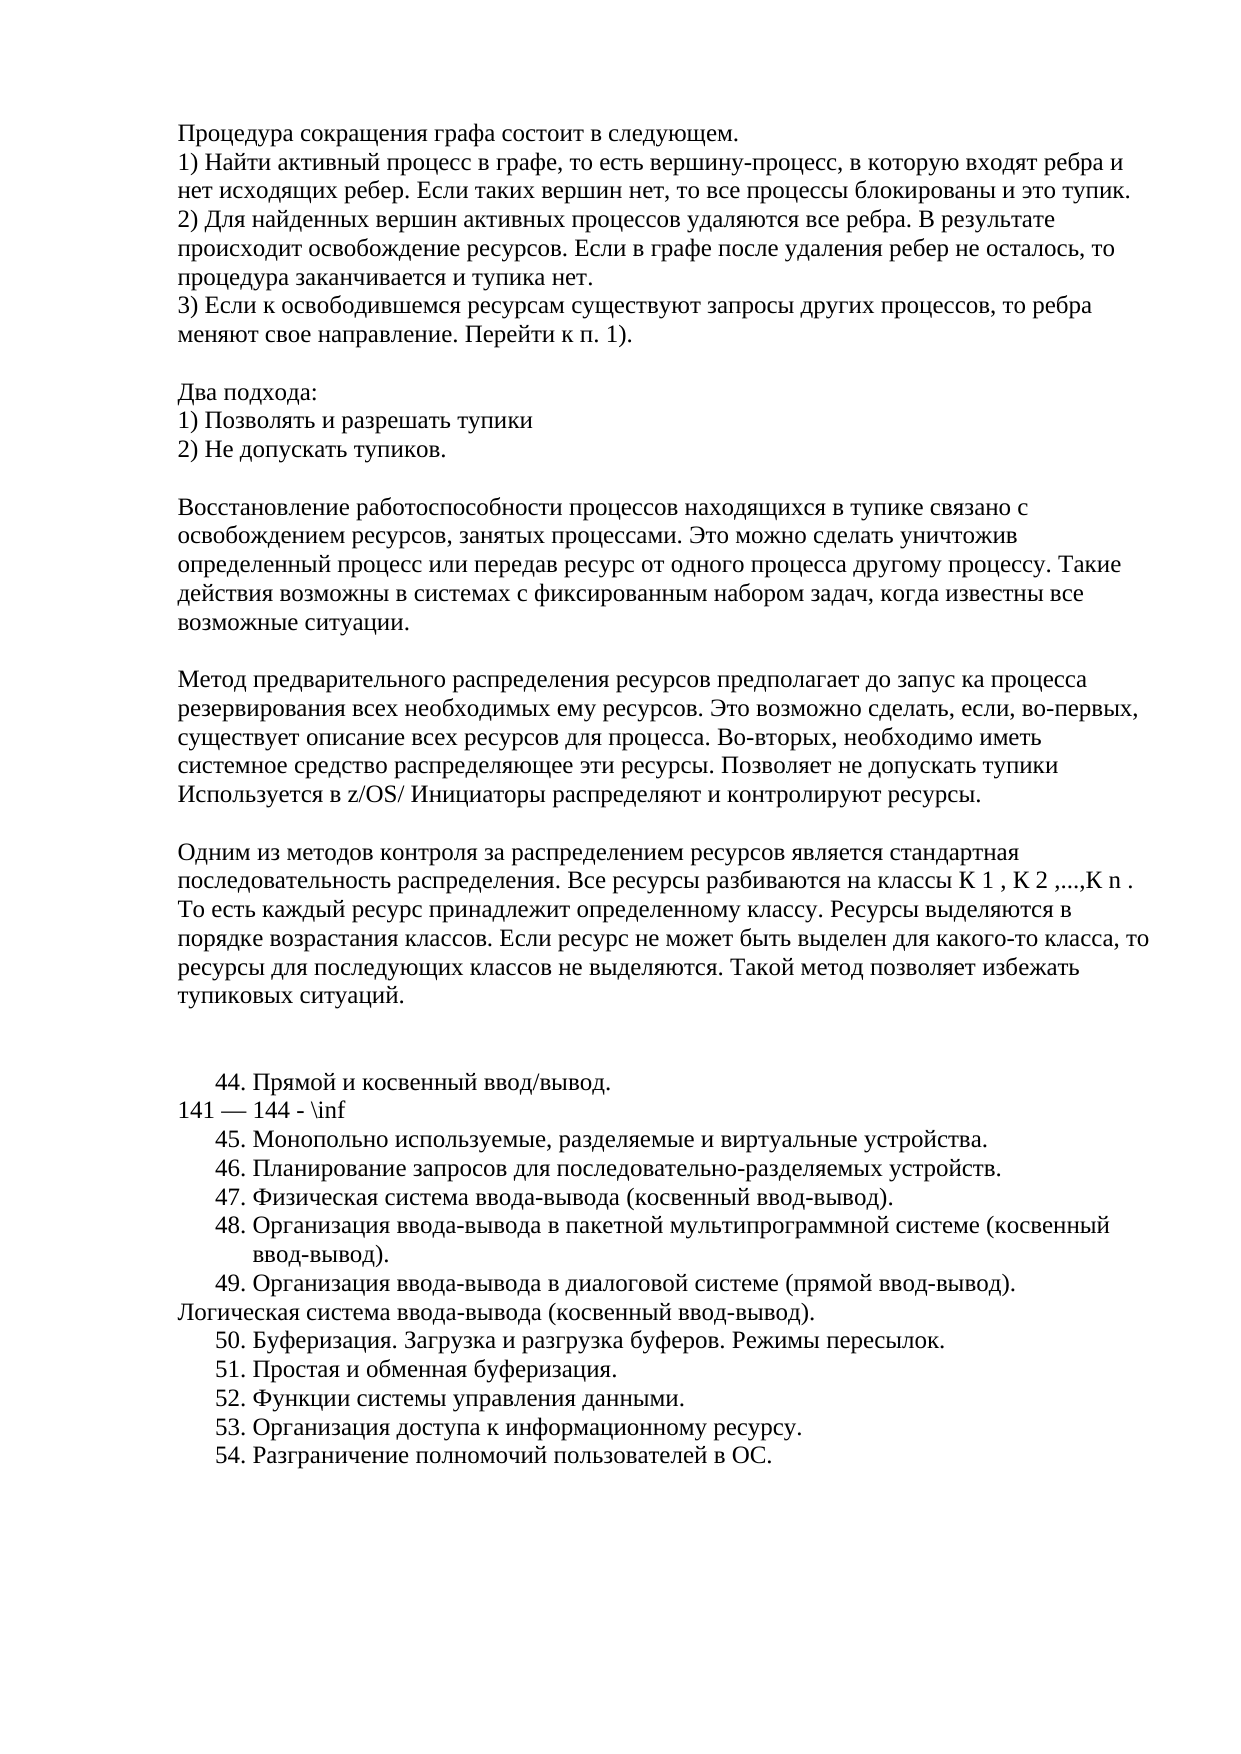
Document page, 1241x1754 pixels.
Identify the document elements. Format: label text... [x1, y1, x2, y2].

text 141 — 144 - \inf [177, 1096, 1152, 1124]
text 2) Не допускать тупиков. [177, 434, 1152, 463]
text Метод предварительного распределения ресурсов предполагает до запус ка процесса резервирования всех необходимых ему ресурсов. Это возможно сделать, если, во-первых, существует описание всех ресурсов для процесса. Во-вторых, необходимо иметь системное средство распределяющее эти ресурсы. Позволяет не допускать тупики Используется в z/OS/ Инициаторы распределяют и контролируют ресурсы. [177, 664, 1152, 808]
list Прямой и косвенный ввод/вывод. [215, 1067, 1152, 1096]
list Разграничение полномочий пользователей в ОС. [215, 1441, 1152, 1469]
text Два подхода: [177, 377, 1152, 406]
list Организация доступа к информационному ресурсу. [215, 1412, 1152, 1441]
list Простая и обменная буферизация. [215, 1354, 1152, 1383]
text Одним из методов контроля за распределением ресурсов является стандартная последовательность распределения. Все ресурсы разбиваются на классы К 1 , К 2 ,...,К n . То есть каждый ресурс принадлежит определенному классу. Ресурсы выделяются в порядке возрастания классов. Если ресурс не может быть выделен для какого-то класса, то ресурсы для последующих классов не выделяются. Такой метод позволяет избежать тупиковых ситуаций. [177, 837, 1152, 1009]
list Физическая система ввода-вывода (косвенный ввод-вывод). [215, 1182, 1152, 1211]
text Логическая система ввода-вывода (косвенный ввод-вывод). [177, 1297, 1152, 1326]
text Процедура сокращения графа состоит в следующем. [177, 118, 1152, 147]
text 2) Для найденных вершин активных процессов удаляются все ребра. В результате происходит освобождение ресурсов. Если в графе после удаления ребер не осталось, то процедура заканчивается и тупика нет. [177, 204, 1152, 291]
list Буферизация. Загрузка и разгрузка буферов. Режимы пересылок. [215, 1326, 1152, 1354]
list Организация ввода-вывода в диалоговой системе (прямой ввод-вывод). [215, 1268, 1152, 1297]
list Функции системы управления данными. [215, 1383, 1152, 1412]
list Планирование запросов для последовательно-разделяемых устройств. [215, 1153, 1152, 1182]
text 1) Найти активный процесс в графе, то есть вершину-процесс, в которую входят ребра и нет исходящих ребер. Если таких вершин нет, то все процессы блокированы и это тупик. [177, 147, 1152, 204]
list Монопольно используемые, разделяемые и виртуальные устройства. [215, 1124, 1152, 1153]
text 3) Если к освободившемся ресурсам существуют запросы других процессов, то ребра меняют свое направление. Перейти к п. 1). [177, 291, 1152, 348]
text Восстановление работоспособности процессов находящихся в тупике связано с освобождением ресурсов, занятых процессами. Это можно сделать уничтожив определенный процесс или передав ресурс от одного процесса другому процессу. Такие действия возможны в системах с фиксированным набором задач, когда известны все возможные ситуации. [177, 492, 1152, 636]
text 1) Позволять и разрешать тупики [177, 406, 1152, 434]
list Организация ввода-вывода в пакетной мультипрограммной системе (косвенный ввод-вывод). [215, 1211, 1152, 1268]
